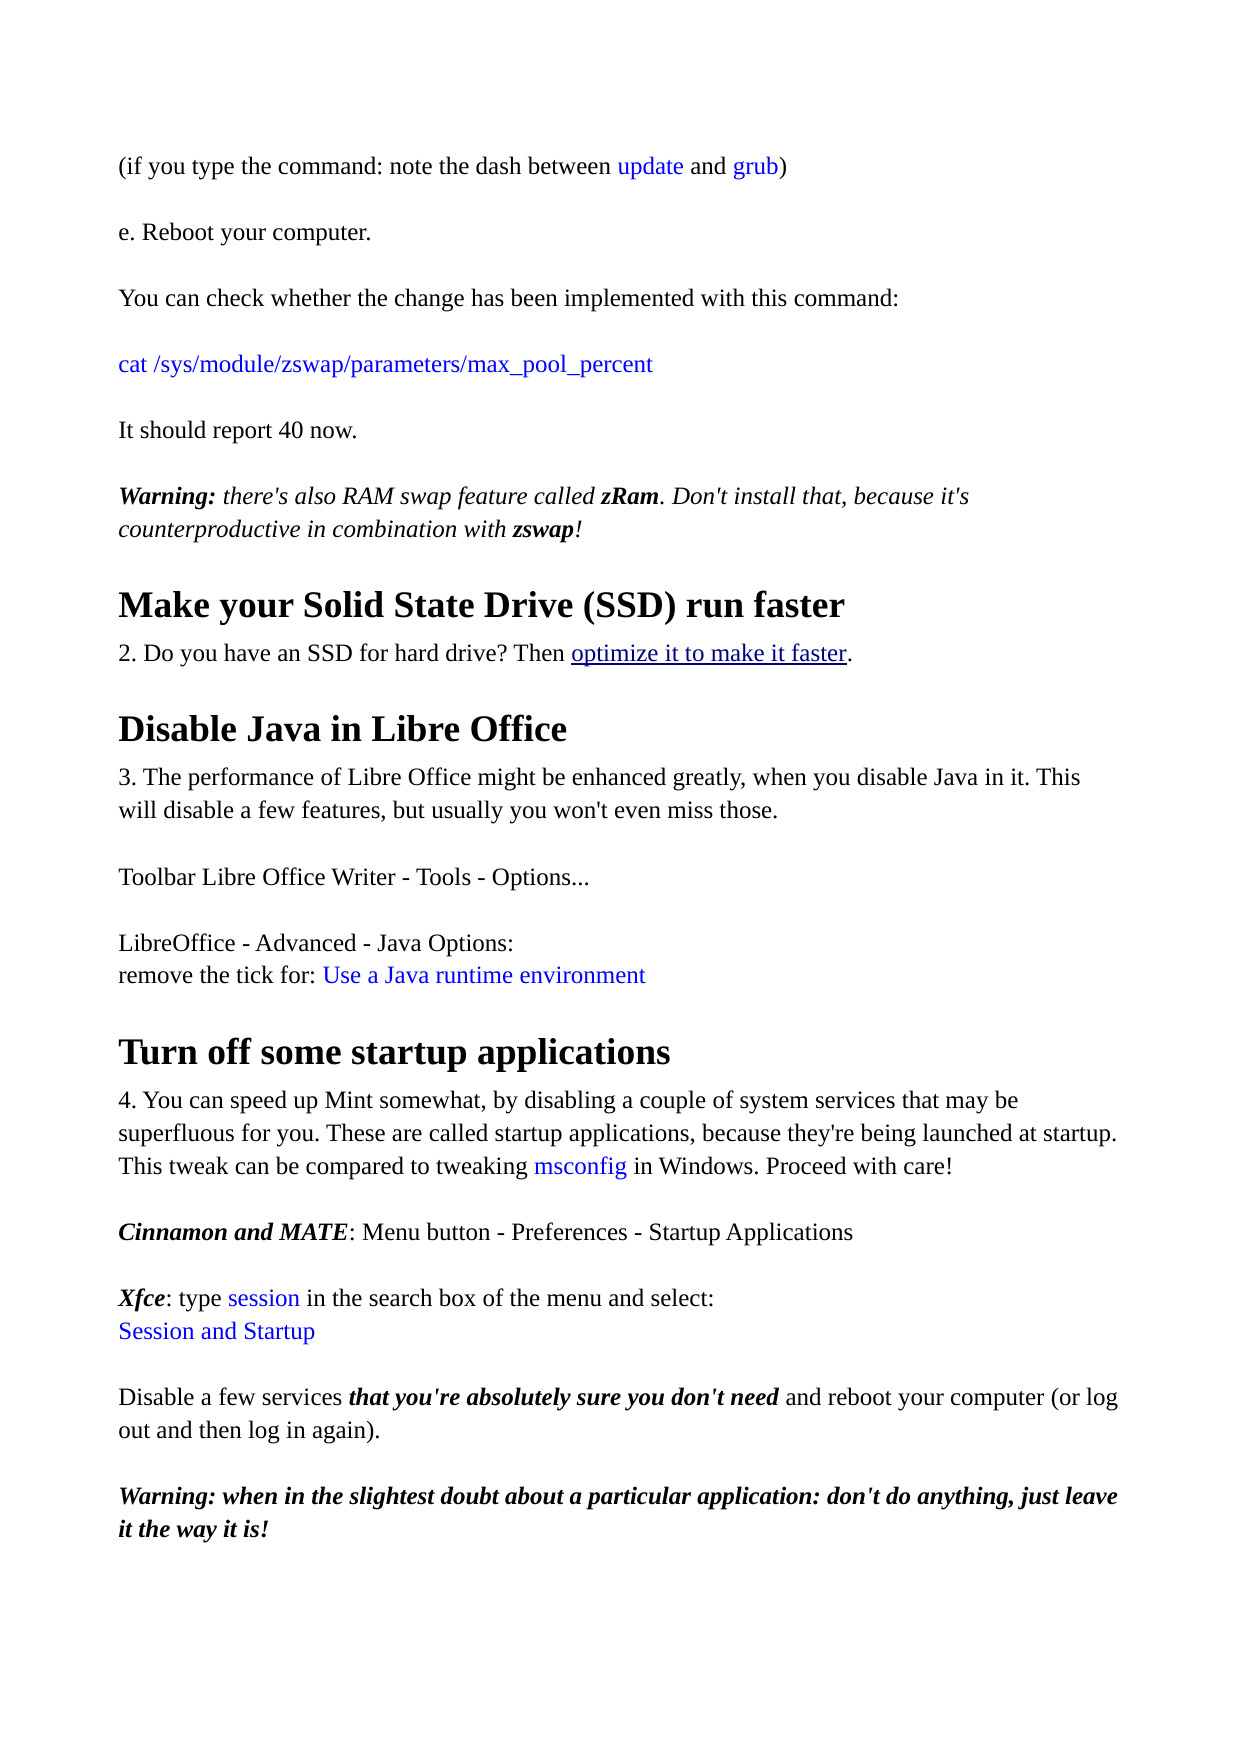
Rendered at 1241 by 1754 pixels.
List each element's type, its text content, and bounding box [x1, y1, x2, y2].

subtitle Disable Java in Libre Office [118, 707, 1122, 750]
text 2. Do you have an SSD for hard drive? Then optimize it to make it faster. [118, 638, 1122, 667]
text 4. You can speed up Mint somewhat, by disabling a couple of system services that may be superfluous for you. These are called startup applications, because they're being launched at startup. This tweak can be compared to tweaking msconfig in Windows. Proceed with care! Cinnamon and MATE: Menu button - Preferences - Startup Applications Xfce: type session in the search box of the menu and select: Session and Startup Disable a few services that you're absolutely sure you don't need and reboot your computer (or log out and then log in again). Warning: when in the slightest doubt about a particular application: don't do anything, just leave it the way it is! [118, 1085, 1122, 1543]
subtitle Turn off some startup applications [118, 1029, 1122, 1072]
text 3. The performance of Libre Office might be enhanced greatly, when you disable Java in it. This will disable a few features, but usually you won't even miss those. Toolbar Libre Office Writer - Tools - Options... LibreOffice - Advanced - Java Options: remove the tick for: Use a Java runtime environment [118, 762, 1122, 989]
text [118, 1547, 1122, 1609]
subtitle Make your Solid State Drive (SSD) run faster [118, 583, 1122, 626]
text (if you type the command: note the dash between update and grub) e. Reboot your computer. You can check whether the change has been implemented with this command: cat /sys/module/zswap/parameters/max_pool_percent It should report 40 now. Warning: there's also RAM swap feature called zRam. Don't install that, because it's counterproductive in combination with zswap! [118, 118, 1122, 543]
